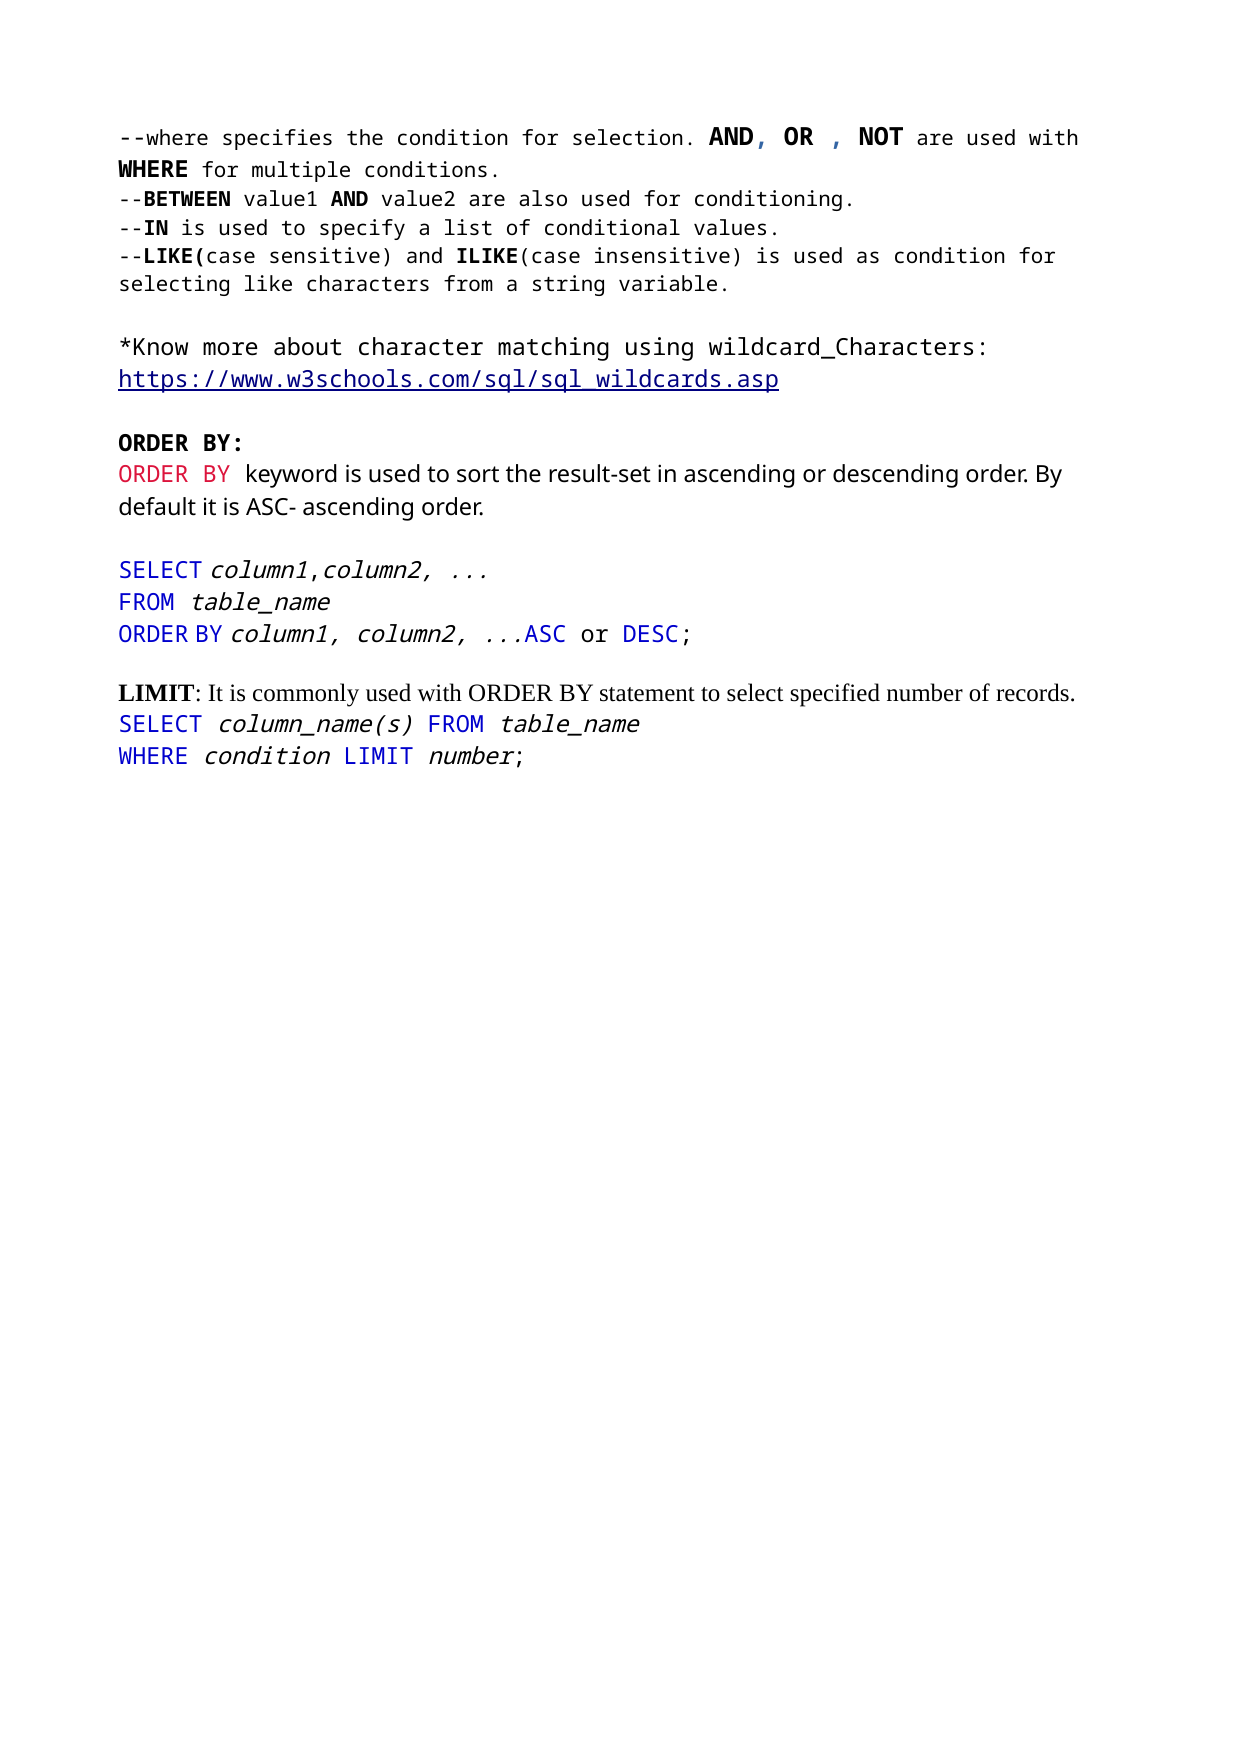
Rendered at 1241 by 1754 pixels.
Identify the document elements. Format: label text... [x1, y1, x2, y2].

text --IN is used to specify a list of conditional values. [118, 213, 1122, 241]
text ORDER BY keyword is used to sort the result-set in ascending or descending order. By default it is ASC- ascending order. [118, 458, 1122, 522]
text --LIKE(case sensitive) and ILIKE(case insensitive) is used as condition for selecting like characters from a string variable. [118, 241, 1122, 298]
text *Know more about character matching using wildcard_Characters: [118, 330, 1122, 362]
text LIMIT: It is commonly used with ORDER BY statement to select specified number of records. [118, 678, 1122, 707]
text ORDER BY: [118, 426, 1122, 458]
text https://www.w3schools.com/sql/sql_wildcards.asp [118, 362, 1122, 394]
text --where specifies the condition for selection. AND, OR , NOT are used with WHERE for multiple conditions. [118, 118, 1122, 184]
text SELECT column_name(s) FROM table_name WHERE condition LIMIT number; [118, 707, 1122, 771]
text --BETWEEN value1 AND value2 are also used for conditioning. [118, 184, 1122, 213]
text SELECT column1,column2, ... FROM table_name ORDER BY column1, column2, ...ASC or DESC; [118, 554, 1122, 650]
